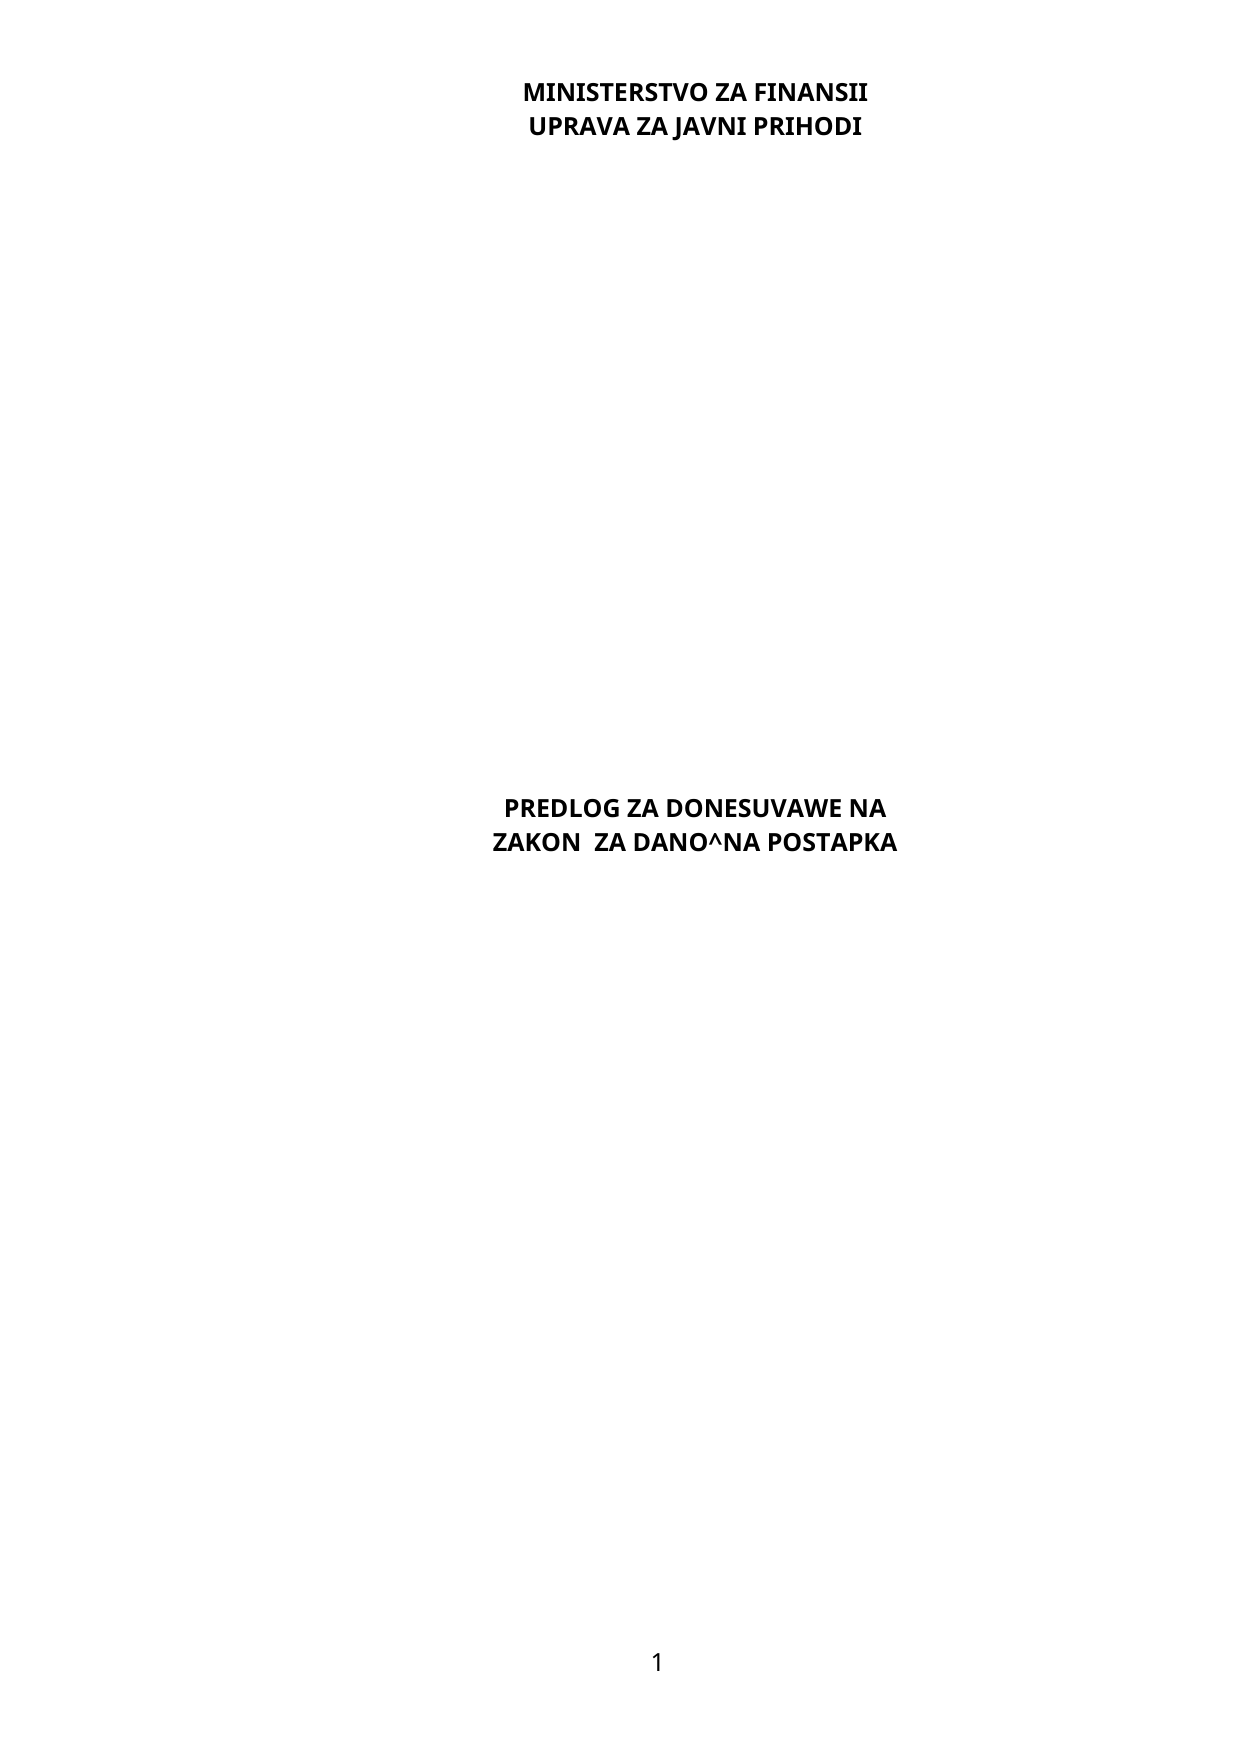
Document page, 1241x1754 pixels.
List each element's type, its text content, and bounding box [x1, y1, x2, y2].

text PREDLOG ZA DONESUVAWE NA [150, 790, 1165, 824]
text ZAKON ZA DANO^NA POSTAPKA [150, 824, 1165, 858]
text UPRAVA ZA JAVNI PRIHODI [150, 109, 1165, 143]
text MINISTERSTVO ZA FINANSII [150, 75, 1165, 109]
